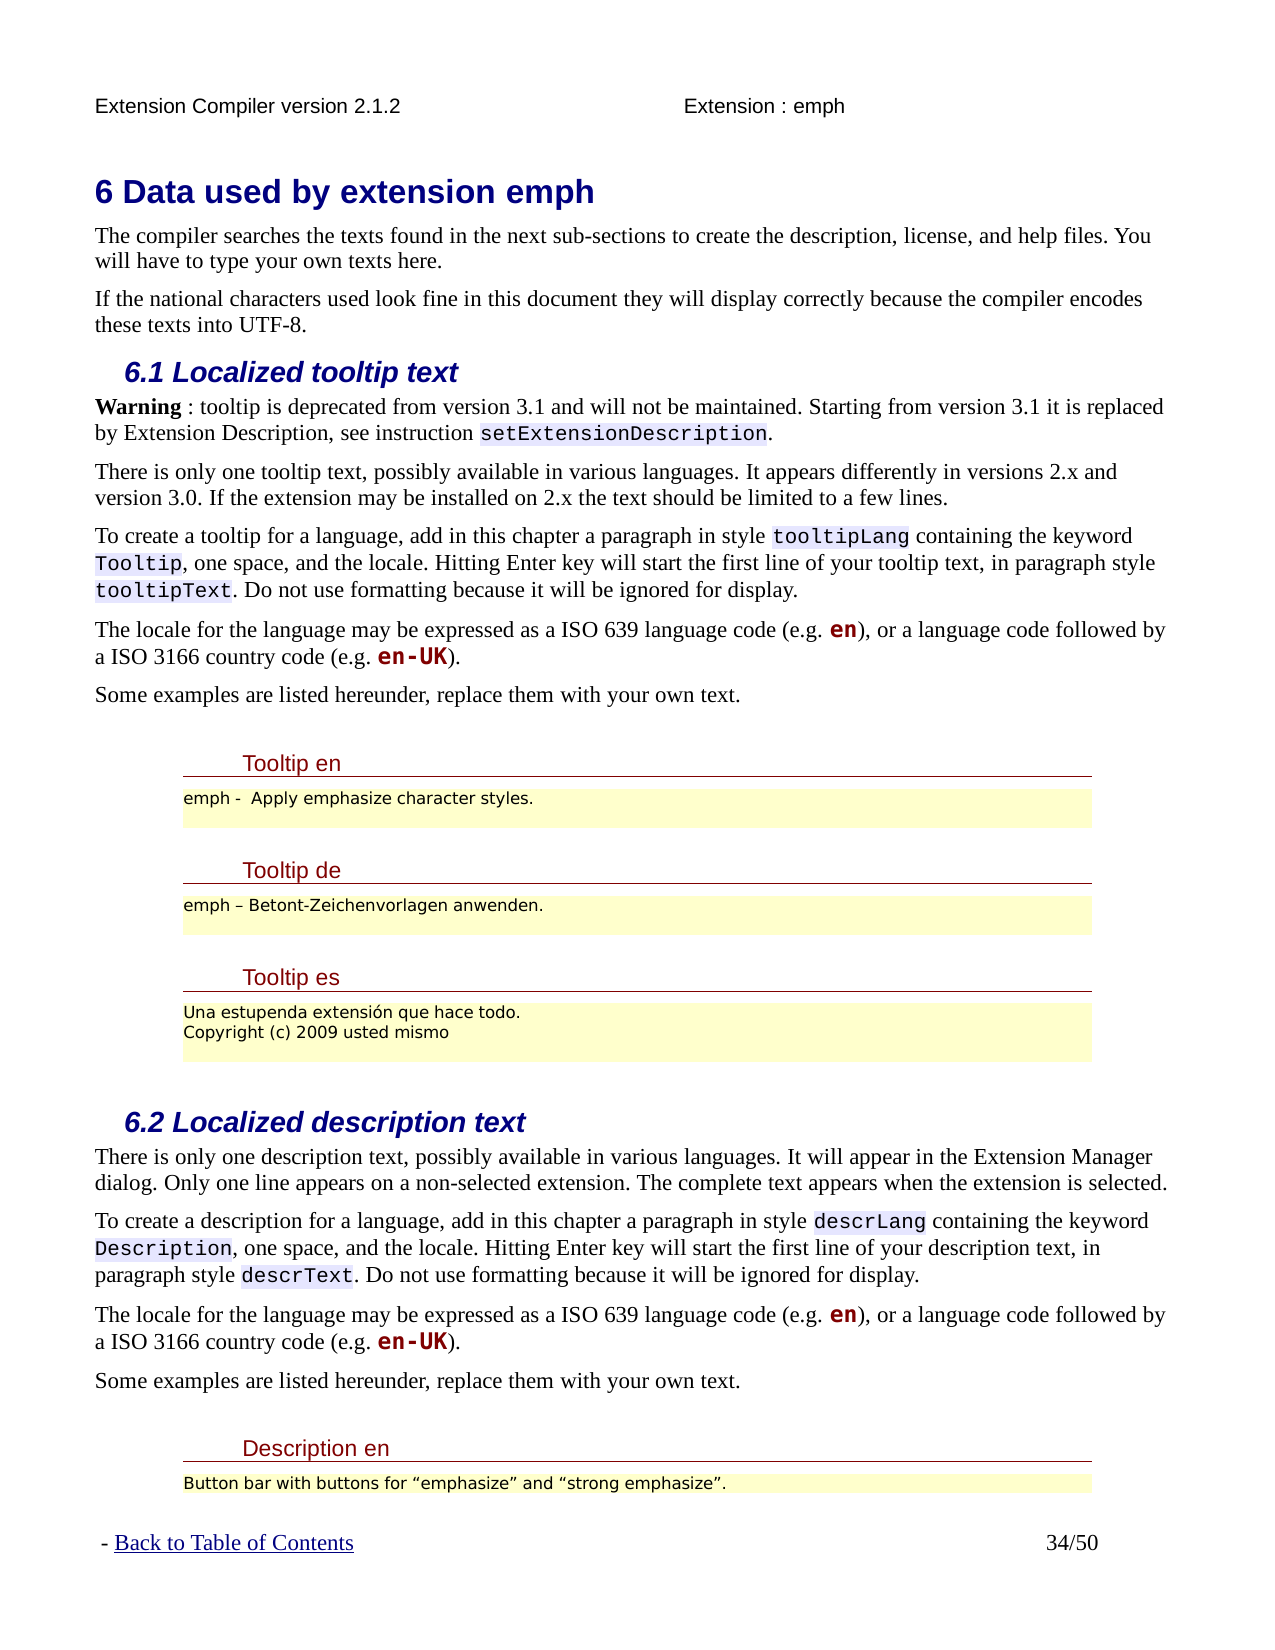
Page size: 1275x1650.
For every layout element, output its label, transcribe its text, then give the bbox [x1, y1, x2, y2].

text Tooltip de [183, 857, 1092, 883]
subtitle Data used by extension emph [94, 172, 1181, 210]
text emph – Betont-Zeichenvorlagen anwenden. [183, 896, 1092, 916]
text To create a description for a language, add in this chapter a paragraph in style descrLang containing the keyword Description, one space, and the locale. Hitting Enter key will start the first line of your description text, in paragraph style descrText. Do not use formatting because it will be ignored for display. [94, 1208, 1181, 1289]
text There is only one description text, possibly available in various languages. It will appear in the Extension Manager dialog. Only one line appears on a non-selected extension. The complete text appears when the extension is selected. [94, 1144, 1181, 1195]
text The locale for the language may be expressed as a ISO 639 language code (e.g. en), or a language code followed by a ISO 3166 country code (e.g. en-UK). [94, 1301, 1181, 1355]
text There is only one tooltip text, possibly available in various languages. It appears differently in versions 2.x and version 3.0. If the extension may be installed on 2.x the text should be limited to a few lines. [94, 459, 1181, 510]
subtitle Localized tooltip text [124, 356, 1181, 388]
text Some examples are listed hereunder, replace them with your own text. [94, 682, 1181, 708]
text Tooltip en [183, 750, 1092, 776]
text emph - Apply emphasize character styles. [183, 789, 1092, 808]
text Warning : tooltip is deprecated from version 3.1 and will not be maintained. Starting from version 3.1 it is replaced by Extension Description, see instruction setExtensionDescription. [94, 394, 1181, 446]
text To create a tooltip for a language, add in this chapter a paragraph in style tooltipLang containing the keyword Tooltip, one space, and the locale. Hitting Enter key will start the first line of your tooltip text, in paragraph style tooltipText. Do not use formatting because it will be ignored for display. [94, 522, 1181, 603]
text Una estupenda extensión que hace todo. [183, 1003, 1092, 1023]
text Tooltip es [183, 964, 1092, 991]
text Some examples are listed hereunder, replace them with your own text. [94, 1368, 1181, 1393]
text The compiler searches the texts found in the next sub-sections to create the description, license, and help files. You will have to type your own texts here. [94, 222, 1181, 273]
text Copyright (c) 2009 usted mismo [183, 1023, 1092, 1042]
text Button bar with buttons for “emphasize” and “strong emphasize”. [183, 1474, 1092, 1493]
text The locale for the language may be expressed as a ISO 639 language code (e.g. en), or a language code followed by a ISO 3166 country code (e.g. en-UK). [94, 616, 1181, 670]
subtitle Localized description text [124, 1106, 1181, 1138]
text Description en [183, 1435, 1092, 1461]
text If the national characters used look fine in this document they will display correctly because the compiler encodes these texts into UTF-8. [94, 286, 1181, 337]
